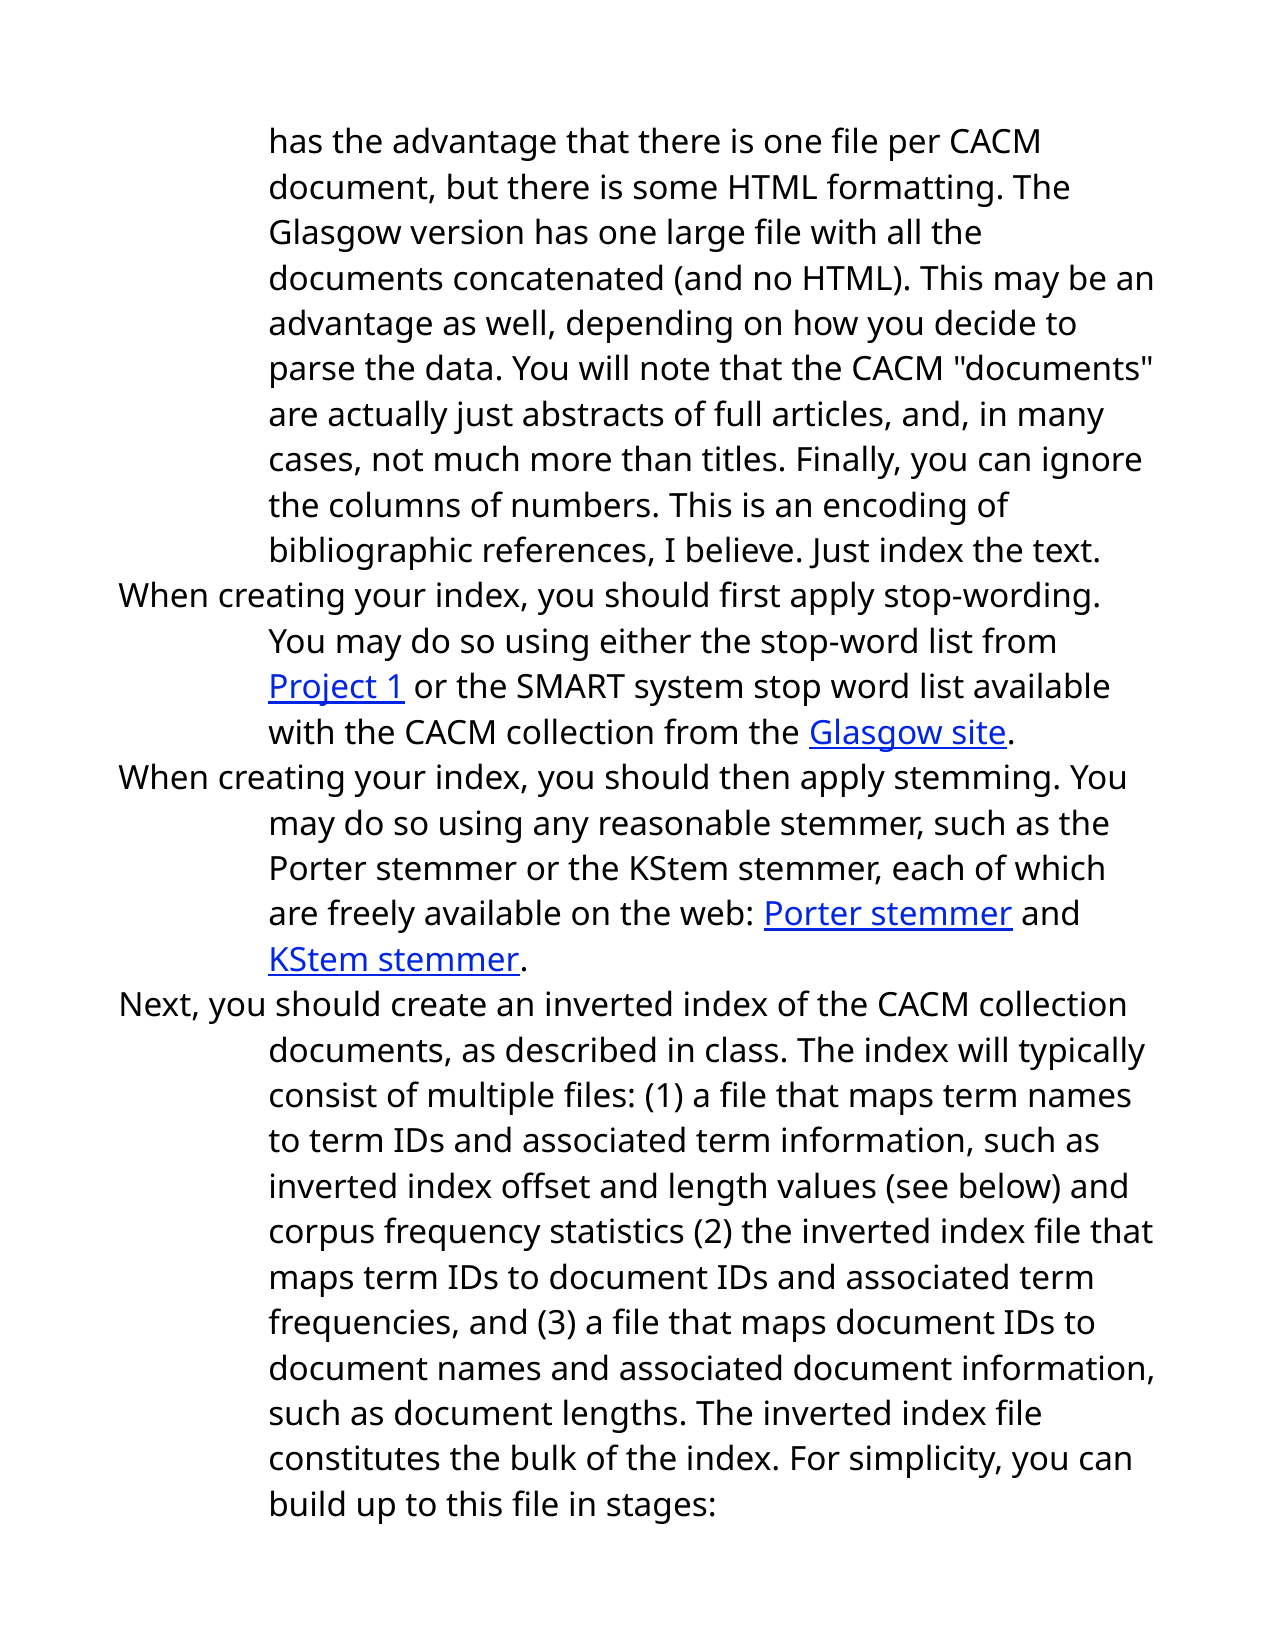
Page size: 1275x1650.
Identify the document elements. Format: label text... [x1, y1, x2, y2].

text Next, you should create an inverted index of the CACM collection documents, as described in class. The index will typically consist of multiple files: (1) a file that maps term names to term IDs and associated term information, such as inverted index offset and length values (see below) and corpus frequency statistics (2) the inverted index file that maps term IDs to document IDs and associated term frequencies, and (3) a file that maps document IDs to document names and associated document information, such as document lengths. The inverted index file constitutes the bulk of the index. For simplicity, you can build up to this file in stages: [118, 981, 1157, 1526]
text has the advantage that there is one file per CACM document, but there is some HTML formatting. The Glasgow version has one large file with all the documents concatenated (and no HTML). This may be an advantage as well, depending on how you decide to parse the data. You will note that the CACM "documents" are actually just abstracts of full articles, and, in many cases, not much more than titles. Finally, you can ignore the columns of numbers. This is an encoding of bibliographic references, I believe. Just index the text. [118, 118, 1157, 572]
text When creating your index, you should first apply stop-wording. You may do so using either the stop-word list from Project 1 or the SMART system stop word list available with the CACM collection from the Glasgow site. [118, 572, 1157, 754]
text When creating your index, you should then apply stemming. You may do so using any reasonable stemmer, such as the Porter stemmer or the KStem stemmer, each of which are freely available on the web: Porter stemmer and KStem stemmer. [118, 754, 1157, 981]
